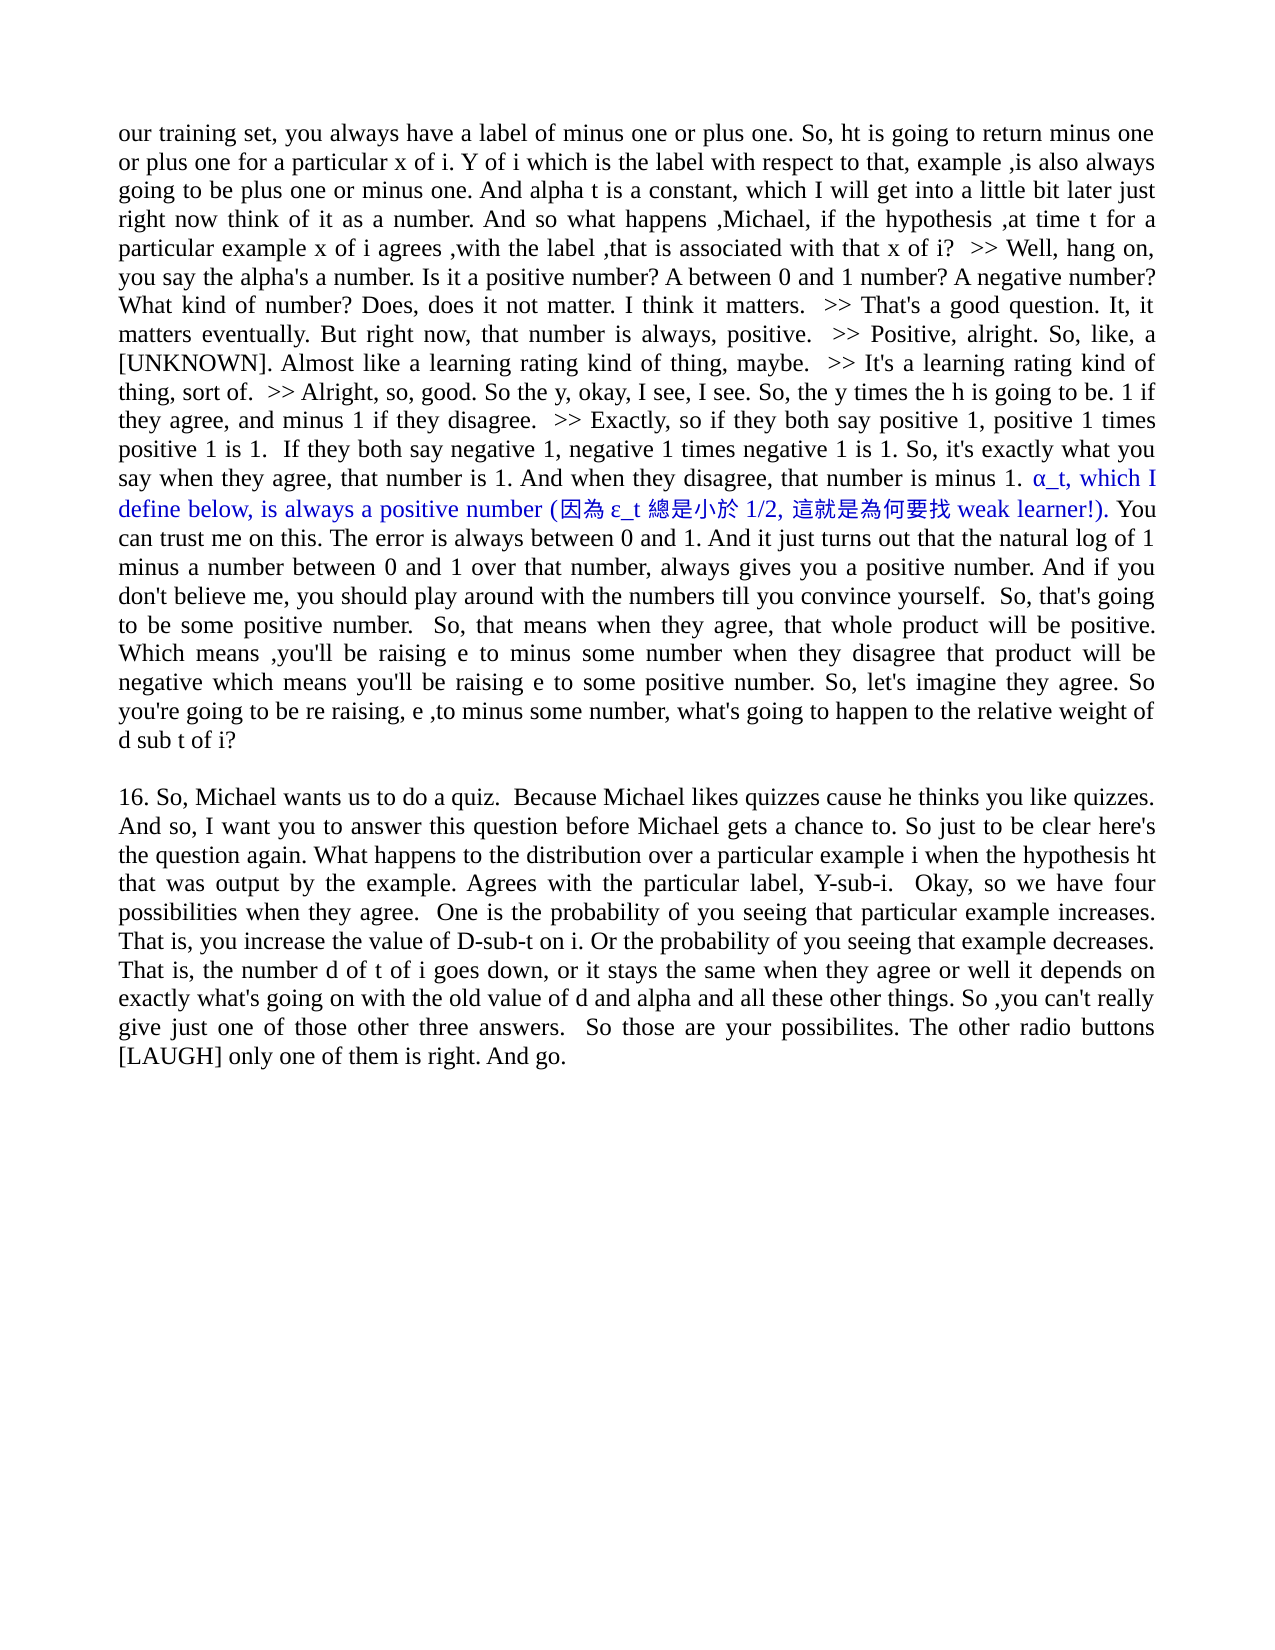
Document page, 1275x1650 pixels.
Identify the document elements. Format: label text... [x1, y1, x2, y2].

text our training set, you always have a label of minus one or plus one. So, ht is going to return minus one or plus one for a particular x of i. Y of i which is the label with respect to that, example ,is also always going to be plus one or minus one. And alpha t is a constant, which I will get into a little bit later just right now think of it as a number. And so what happens ,Michael, if the hypothesis ,at time t for a particular example x of i agrees ,with the label ,that is associated with that x of i? >> Well, hang on, you say the alpha's a number. Is it a positive number? A between 0 and 1 number? A negative number? What kind of number? Does, does it not matter. I think it matters. >> That's a good question. It, it matters eventually. But right now, that number is always, positive. >> Positive, alright. So, like, a [UNKNOWN]. Almost like a learning rating kind of thing, maybe. >> It's a learning rating kind of thing, sort of. >> Alright, so, good. So the y, okay, I see, I see. So, the y times the h is going to be. 1 if they agree, and minus 1 if they disagree. >> Exactly, so if they both say positive 1, positive 1 times positive 1 is 1. If they both say negative 1, negative 1 times negative 1 is 1. So, it's exactly what you say when they agree, that number is 1. And when they disagree, that number is minus 1. α_t, which I define below, is always a positive number (因為ε_t 總是小於1/2, 這就是為何要找weak learner!). You can trust me on this. The error is always between 0 and 1. And it just turns out that the natural log of 1 minus a number between 0 and 1 over that number, always gives you a positive number. And if you don't believe me, you should play around with the numbers till you convince yourself. So, that's going to be some positive number. So, that means when they agree, that whole product will be positive. Which means ,you'll be raising e to minus some number when they disagree that product will be negative which means you'll be raising e to some positive number. So, let's imagine they agree. So you're going to be re raising, e ,to minus some number, what's going to happen to the relative weight of d sub t of i? [118, 118, 1157, 753]
text 16. So, Michael wants us to do a quiz. Because Michael likes quizzes cause he thinks you like quizzes. And so, I want you to answer this question before Michael gets a chance to. So just to be clear here's the question again. What happens to the distribution over a particular example i when the hypothesis ht that was output by the example. Agrees with the particular label, Y-sub-i. Okay, so we have four possibilities when they agree. One is the probability of you seeing that particular example increases. That is, you increase the value of D-sub-t on i. Or the probability of you seeing that example decreases. That is, the number d of t of i goes down, or it stays the same when they agree or well it depends on exactly what's going on with the old value of d and alpha and all these other things. So ,you can't really give just one of those other three answers. So those are your possibilites. The other radio buttons [LAUGH] only one of them is right. And go. [118, 782, 1157, 1070]
